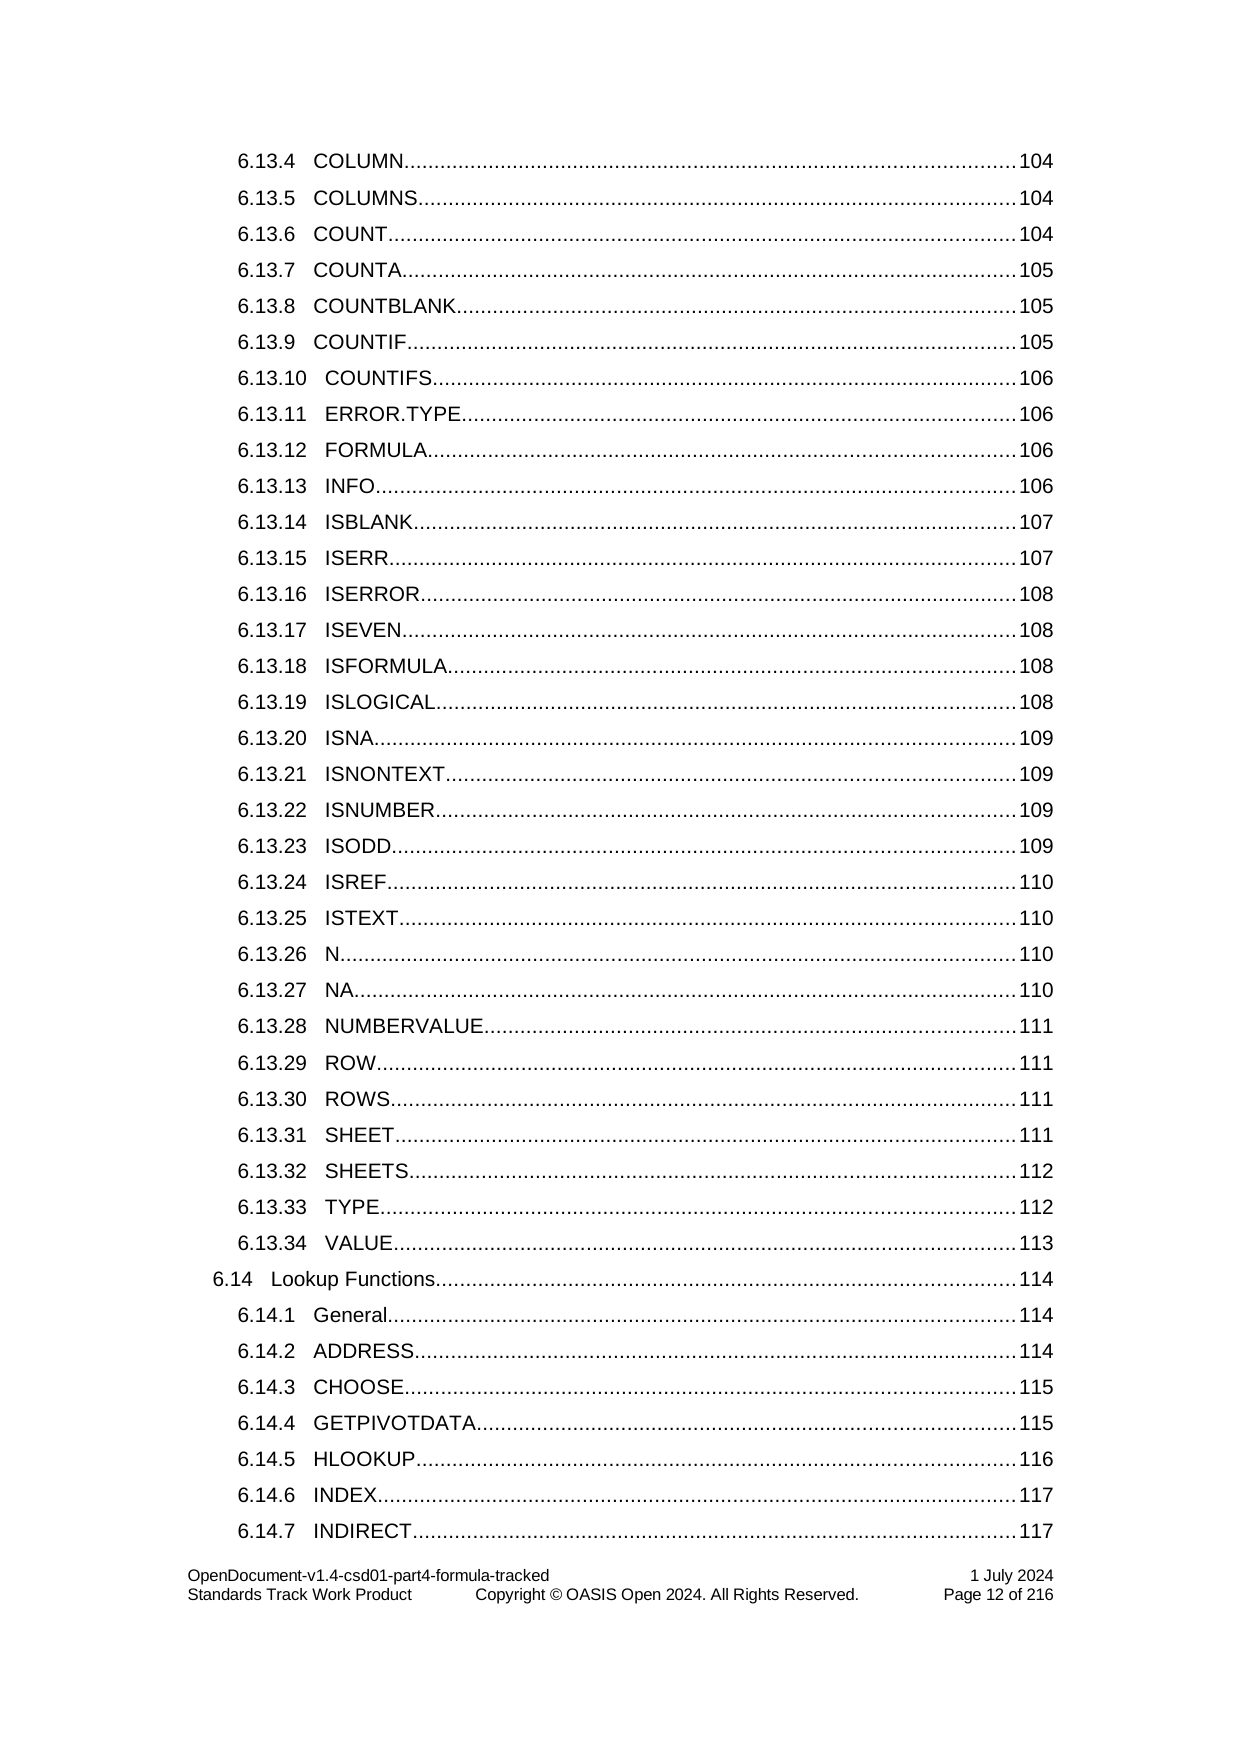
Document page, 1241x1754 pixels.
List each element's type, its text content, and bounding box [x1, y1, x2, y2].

text 6.13.10 COUNTIFS 106 [237, 366, 1053, 390]
text 6.13.20 ISNA 109 [237, 727, 1053, 750]
text 6.13.31 SHEET 111 [237, 1123, 1053, 1147]
text 6.13.18 ISFORMULA 108 [237, 654, 1053, 678]
text 6.13.22 ISNUMBER 109 [237, 799, 1053, 822]
text 6.13.19 ISLOGICAL 108 [237, 691, 1053, 714]
text 6.13.24 ISREF 110 [237, 871, 1053, 894]
text 6.13.7 COUNTA 105 [237, 258, 1053, 282]
text 6.13.14 ISBLANK 107 [237, 510, 1053, 534]
text 6.13.28 NUMBERVALUE 111 [237, 1015, 1053, 1038]
text 6.13.32 SHEETS 112 [237, 1159, 1053, 1183]
text 6.13.12 FORMULA 106 [237, 438, 1053, 462]
text 6.13.34 VALUE 113 [237, 1231, 1053, 1255]
text 6.14.6 INDEX 117 [237, 1483, 1053, 1507]
text 6.13.27 NA 110 [237, 979, 1053, 1002]
text 6.13.25 ISTEXT 110 [237, 907, 1053, 930]
text 6.14.7 INDIRECT 117 [237, 1519, 1053, 1543]
text 6.13.21 ISNONTEXT 109 [237, 763, 1053, 786]
text 6.13.33 TYPE 112 [237, 1195, 1053, 1219]
text 6.13.5 COLUMNS 104 [237, 186, 1053, 209]
text 6.14.4 GETPIVOTDATA 115 [237, 1411, 1053, 1435]
text 6.13.15 ISERR 107 [237, 546, 1053, 570]
text 6.14.1 General 114 [237, 1303, 1053, 1327]
text 6.13.6 COUNT 104 [237, 222, 1053, 246]
text 6.13.23 ISODD 109 [237, 835, 1053, 858]
text 6.13.4 COLUMN 104 [237, 150, 1053, 173]
text 6.13.16 ISERROR 108 [237, 582, 1053, 606]
text 6.13.29 ROW 111 [237, 1051, 1053, 1074]
text 6.14.5 HLOOKUP 116 [237, 1447, 1053, 1471]
text 6.14.3 CHOOSE 115 [237, 1375, 1053, 1399]
text 6.14 Lookup Functions 114 [212, 1267, 1053, 1291]
text 6.13.30 ROWS 111 [237, 1087, 1053, 1111]
text 6.14.2 ADDRESS 114 [237, 1339, 1053, 1363]
text 6.13.13 INFO 106 [237, 474, 1053, 498]
text 6.13.17 ISEVEN 108 [237, 618, 1053, 642]
text 6.13.9 COUNTIF 105 [237, 330, 1053, 354]
text 6.13.8 COUNTBLANK 105 [237, 294, 1053, 318]
text 6.13.26 N 110 [237, 943, 1053, 966]
text 6.13.11 ERROR.TYPE 106 [237, 402, 1053, 426]
